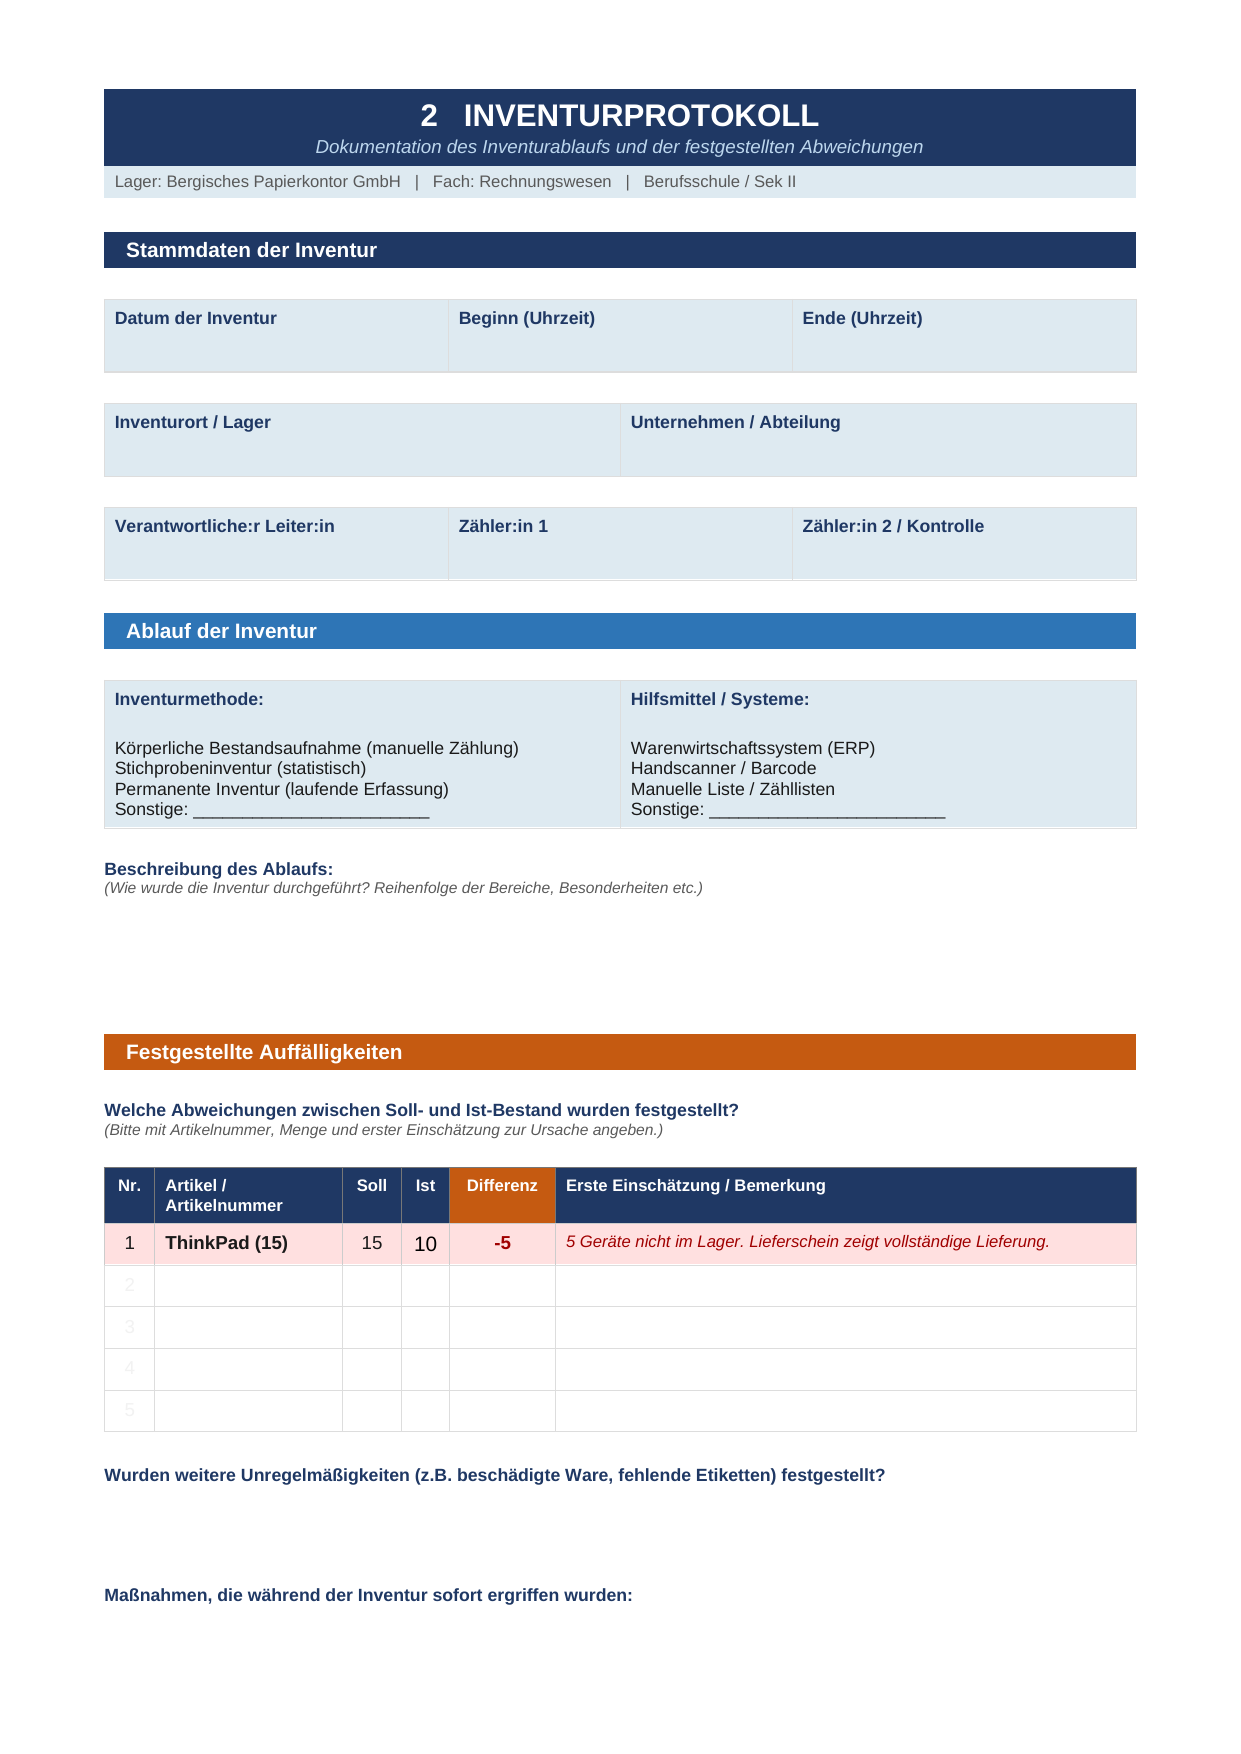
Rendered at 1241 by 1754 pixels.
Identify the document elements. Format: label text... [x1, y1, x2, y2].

table_header Inventurort / Lager [105, 404, 620, 476]
table_cell 4 [105, 1349, 154, 1389]
text Maßnahmen, die während der Inventur sofort ergriffen wurden: [104, 1584, 1136, 1605]
table_cell [155, 1307, 342, 1348]
table_header Ist [402, 1168, 449, 1223]
table_header Ablauf der Inventur [104, 613, 1136, 649]
table_cell [450, 1266, 555, 1306]
table_cell 5 [105, 1391, 154, 1431]
table_cell [343, 1391, 401, 1431]
table_cell 2 [105, 1266, 154, 1306]
table_header 2 INVENTURPROTOKOLL Dokumentation des Inventurablaufs und der festgestellten Abweichungen [104, 89, 1136, 166]
table_header Festgestellte Auffälligkeiten [104, 1034, 1136, 1070]
table_header Verantwortliche:r Leiter:in [105, 508, 448, 579]
table_cell 5 Geräte nicht im Lager. Lieferschein zeigt vollständige Lieferung. [556, 1224, 1136, 1264]
table_cell -5 [450, 1224, 555, 1264]
table_cell [450, 1349, 555, 1389]
text Beschreibung des Ablaufs: [104, 859, 1136, 879]
table_cell [402, 1349, 449, 1389]
table_cell [155, 1266, 342, 1306]
table_cell Lager: Bergisches Papierkontor GmbH | Fach: Rechnungswesen | Berufsschule / Sek II [104, 166, 1136, 198]
text (Wie wurde die Inventur durchgeführt? Reihenfolge der Bereiche, Besonderheiten etc.) [104, 879, 1136, 897]
table_cell [450, 1307, 555, 1348]
table_cell [402, 1307, 449, 1348]
table_cell 15 [343, 1224, 401, 1264]
table_cell 1 [105, 1224, 154, 1264]
table_cell [343, 1307, 401, 1348]
table_header Beginn (Uhrzeit) [449, 300, 792, 371]
text Welche Abweichungen zwischen Soll- und Ist-Bestand wurden festgestellt? [104, 1100, 1136, 1121]
table_header Artikel / Artikelnummer [155, 1168, 342, 1223]
table_header Datum der Inventur [105, 300, 448, 371]
table_cell 10 [402, 1224, 449, 1264]
table_header Zähler:in 1 [449, 508, 792, 579]
table_cell [155, 1349, 342, 1389]
table_header Zähler:in 2 / Kontrolle [793, 508, 1136, 579]
table_header Soll [343, 1168, 401, 1223]
table_cell [556, 1307, 1136, 1348]
table_cell [155, 1391, 342, 1431]
table_cell [402, 1391, 449, 1431]
table_cell ThinkPad (15) [155, 1224, 342, 1264]
table_header Inventurmethode: Körperliche Bestandsaufnahme (manuelle Zählung) Stichprobeninventur (statistisch) Permanente Inventur (laufende Erfassung) Sonstige: ________________________ [105, 681, 620, 827]
table_header Stammdaten der Inventur [104, 232, 1136, 268]
table_cell [343, 1266, 401, 1306]
text (Bitte mit Artikelnummer, Menge und erster Einschätzung zur Ursache angeben.) [104, 1121, 1136, 1139]
table_cell 3 [105, 1307, 154, 1348]
table_cell [343, 1349, 401, 1389]
table_header Nr. [105, 1168, 154, 1223]
table_cell [556, 1391, 1136, 1431]
text Wurden weitere Unregelmäßigkeiten (z.B. beschädigte Ware, fehlende Etiketten) festgestellt? [104, 1464, 1136, 1485]
table_header Differenz [450, 1168, 555, 1223]
table_header Erste Einschätzung / Bemerkung [556, 1168, 1136, 1223]
table_header Hilfsmittel / Systeme: Warenwirtschaftssystem (ERP) Handscanner / Barcode Manuelle Liste / Zähllisten Sonstige: ________________________ [621, 681, 1136, 827]
table_header Ende (Uhrzeit) [793, 300, 1136, 371]
table_cell [556, 1349, 1136, 1389]
table_cell [556, 1266, 1136, 1306]
table_cell [450, 1391, 555, 1431]
table_header Unternehmen / Abteilung [621, 404, 1136, 476]
table_cell [402, 1266, 449, 1306]
